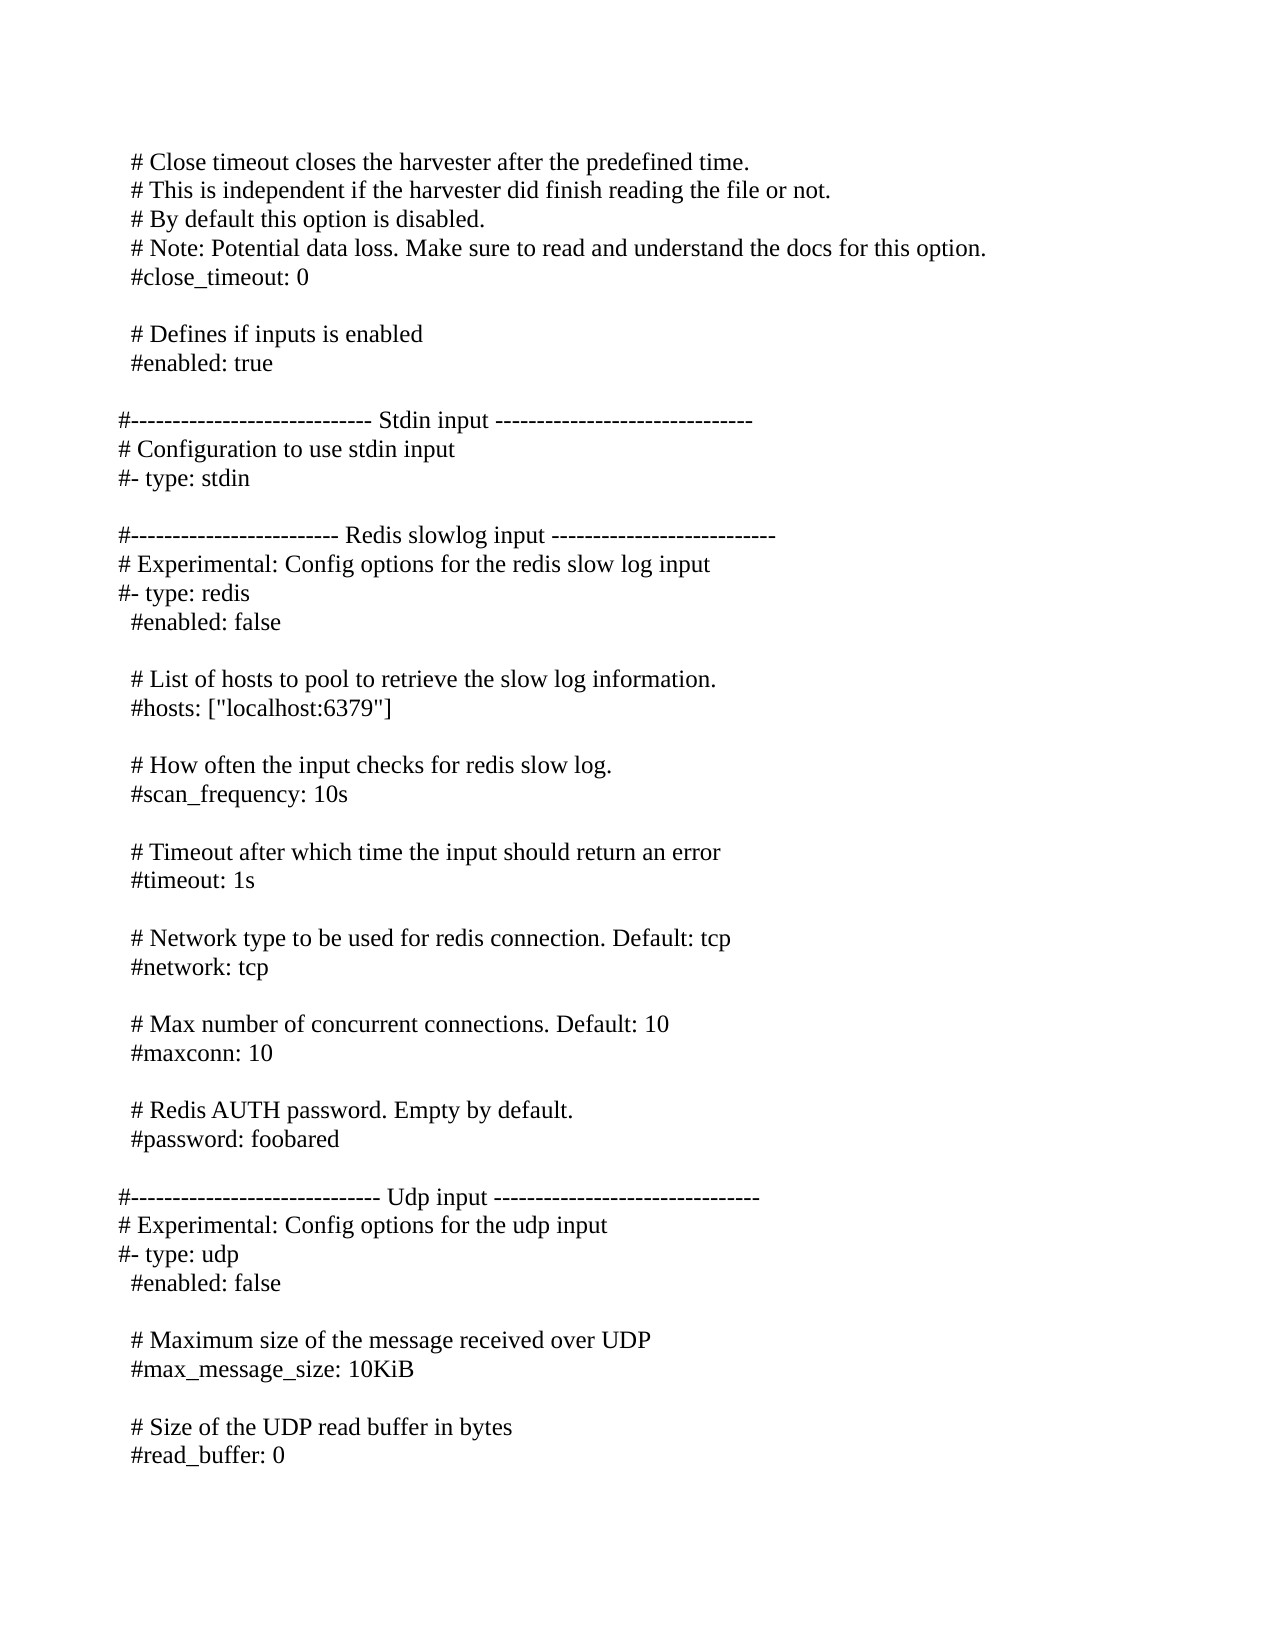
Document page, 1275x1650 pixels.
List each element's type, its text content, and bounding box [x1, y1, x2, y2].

text # This is independent if the harvester did finish reading the file or not. [118, 176, 1157, 204]
text # Size of the UDP read buffer in bytes [118, 1412, 1157, 1441]
text #timeout: 1s [118, 866, 1157, 894]
text # Note: Potential data loss. Make sure to read and understand the docs for this option. [118, 233, 1157, 262]
text #- type: redis [118, 578, 1157, 607]
text # Experimental: Config options for the redis slow log input [118, 549, 1157, 578]
text #- type: udp [118, 1239, 1157, 1268]
text #password: foobared [118, 1124, 1157, 1153]
text #scan_frequency: 10s [118, 779, 1157, 808]
text #close_timeout: 0 [118, 262, 1157, 291]
text # Defines if inputs is enabled [118, 319, 1157, 348]
text #------------------------- Redis slowlog input --------------------------- [118, 521, 1157, 549]
text #enabled: false [118, 607, 1157, 636]
text # How often the input checks for redis slow log. [118, 751, 1157, 779]
text # Experimental: Config options for the udp input [118, 1211, 1157, 1239]
text # Configuration to use stdin input [118, 434, 1157, 463]
text #enabled: true [118, 348, 1157, 377]
text # List of hosts to pool to retrieve the slow log information. [118, 664, 1157, 693]
text # Maximum size of the message received over UDP [118, 1326, 1157, 1354]
text # By default this option is disabled. [118, 204, 1157, 233]
text #- type: stdin [118, 463, 1157, 492]
text #max_message_size: 10KiB [118, 1354, 1157, 1383]
text # Redis AUTH password. Empty by default. [118, 1096, 1157, 1124]
text # Network type to be used for redis connection. Default: tcp [118, 923, 1157, 952]
text # Max number of concurrent connections. Default: 10 [118, 1009, 1157, 1038]
text # Close timeout closes the harvester after the predefined time. [118, 147, 1157, 176]
text #enabled: false [118, 1268, 1157, 1297]
text #hosts: ["localhost:6379"] [118, 693, 1157, 722]
text #network: tcp [118, 952, 1157, 981]
text #maxconn: 10 [118, 1038, 1157, 1067]
text # Timeout after which time the input should return an error [118, 837, 1157, 866]
text #------------------------------ Udp input -------------------------------- [118, 1182, 1157, 1211]
text #read_buffer: 0 [118, 1441, 1157, 1469]
text #----------------------------- Stdin input ------------------------------- [118, 406, 1157, 434]
